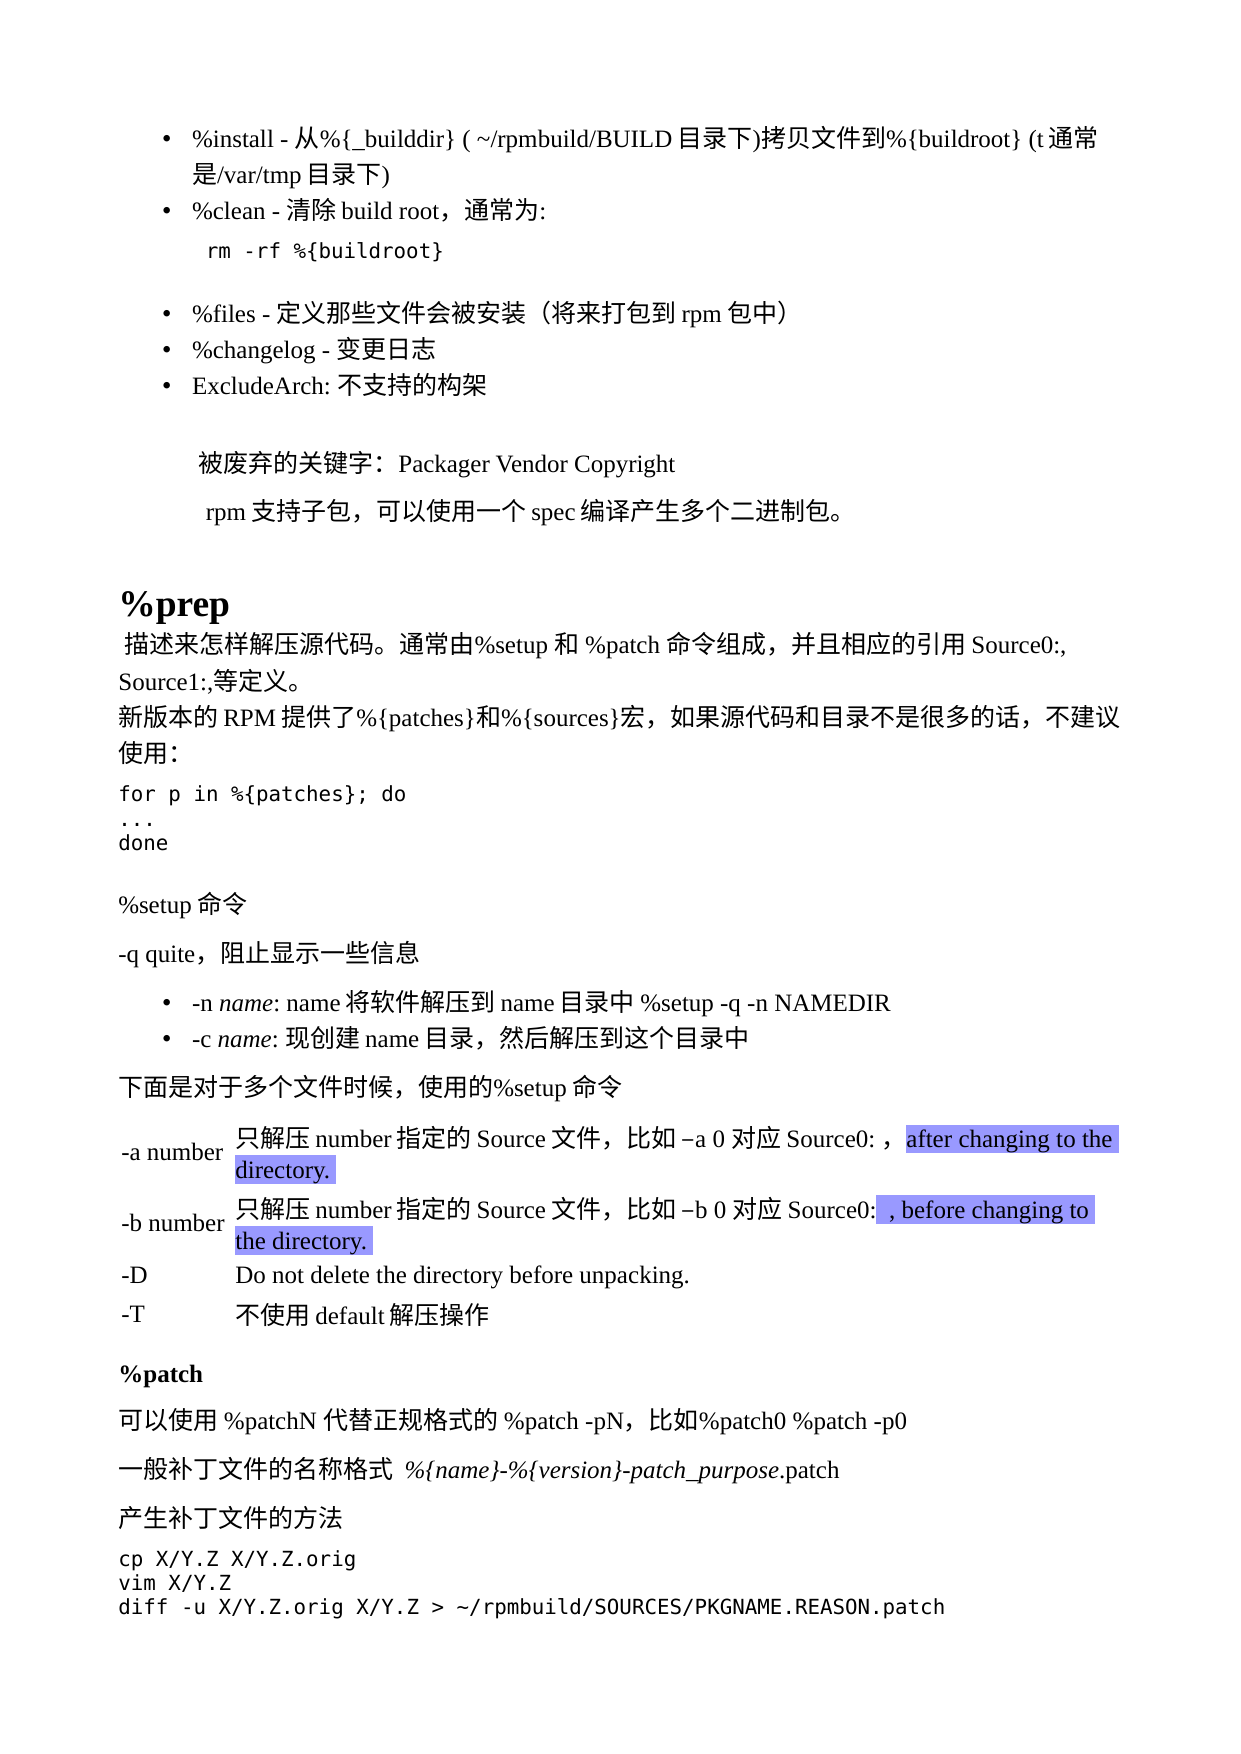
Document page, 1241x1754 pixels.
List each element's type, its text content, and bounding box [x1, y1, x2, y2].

text %setup命令 [118, 885, 1122, 921]
text for p in %{patches}; do [118, 782, 1122, 807]
table_cell 只解压number指定的Source文件，比如 –b 0 对应Source0: , before changing to the directory. [232, 1187, 1122, 1258]
text diff -u X/Y.Z.orig X/Y.Z > ~/rpmbuild/SOURCES/PKGNAME.REASON.patch [118, 1595, 1122, 1620]
list 被废弃的关键字：Packager Vendor Copyright [162, 443, 1122, 479]
text 产生补丁文件的方法 [118, 1498, 1122, 1534]
list %clean - 清除build root，通常为: [162, 191, 1122, 227]
text 一般补丁文件的名称格式 %{name}-%{version}-patch_purpose.patch [118, 1449, 1122, 1486]
text 描述来怎样解压源代码。通常由%setup 和 %patch 命令组成，并且相应的引用Source0:, Source1:,等定义。 [118, 625, 1122, 697]
text 下面是对于多个文件时候，使用的%setup命令 [118, 1067, 1122, 1103]
text 可以使用 %patchN 代替正规格式的 %patch -pN，比如%patch0 %patch -p0 [118, 1401, 1122, 1437]
text -q quite，阻止显示一些信息 [118, 933, 1122, 970]
text done [118, 831, 1122, 855]
table_cell -T [118, 1292, 232, 1334]
text %prep [118, 582, 1122, 625]
text cp X/Y.Z X/Y.Z.orig [118, 1547, 1122, 1571]
table_cell -b number [118, 1187, 232, 1258]
text 新版本的RPM提供了%{patches}和%{sources}宏，如果源代码和目录不是很多的话，不建议使用： [118, 697, 1122, 770]
table_header 只解压number指定的Source文件，比如 –a 0 对应Source0: ，after changing to the directory. [232, 1116, 1122, 1187]
list -n name: name将软件解压到name目录中 %setup -q -n NAMEDIR [162, 982, 1122, 1018]
subtitle %patch [118, 1359, 1122, 1388]
table_cell -D [118, 1258, 232, 1292]
list ExcludeArch: 不支持的构架 [162, 366, 1122, 402]
text vim X/Y.Z [118, 1571, 1122, 1595]
text ... [118, 807, 1122, 831]
text rm -rf %{buildroot} [118, 239, 1122, 264]
table_header -a number [118, 1116, 232, 1187]
list -c name: 现创建name目录，然后解压到这个目录中 [162, 1018, 1122, 1055]
list %install - 从%{_builddir} ( ~/rpmbuild/BUILD目录下)拷贝文件到%{buildroot} (t通常是/var/tmp目录下) [162, 118, 1122, 191]
list %files - 定义那些文件会被安装（将来打包到rpm包中） [162, 293, 1122, 329]
text rpm支持子包，可以使用一个spec编译产生多个二进制包。 [118, 492, 1122, 528]
table_cell 不使用default解压操作 [232, 1292, 1122, 1334]
list %changelog - 变更日志 [162, 329, 1122, 366]
table_cell Do not delete the directory before unpacking. [232, 1258, 1122, 1292]
